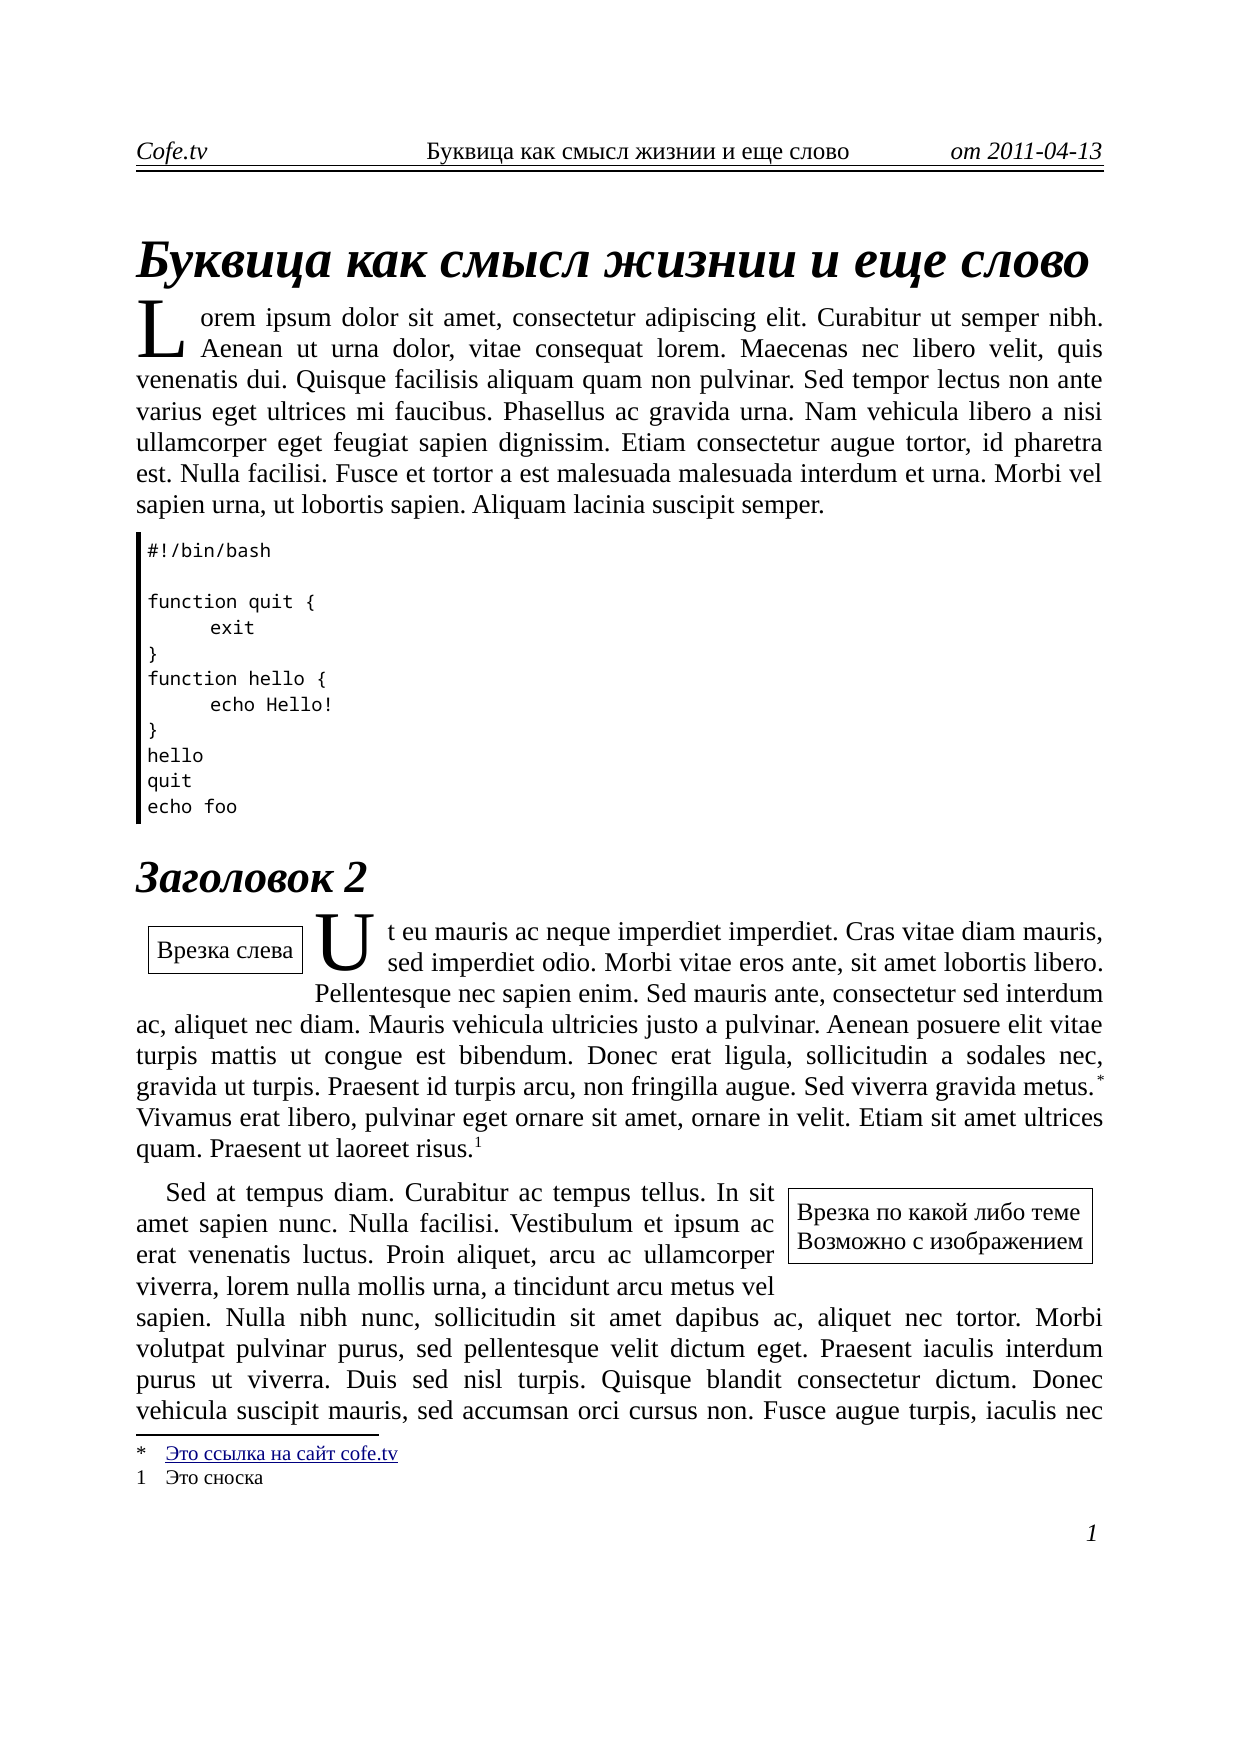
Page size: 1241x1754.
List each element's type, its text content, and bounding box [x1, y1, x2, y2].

text function quit { [141, 589, 1104, 614]
text echo Hello! [141, 691, 1104, 716]
text #!/bin/bash [141, 532, 1104, 563]
text quit [141, 767, 1104, 793]
text } [141, 640, 1104, 665]
text function hello { [141, 665, 1104, 691]
text Sed at tempus diam. Curabitur ac tempus tellus. In sit amet sapien nunc. Nulla facilisi. Vestibulum et ipsum ac erat venenatis luctus. Proin aliquet, arcu ac ullamcorper viverra, lorem nulla mollis urna, a tincidunt arcu metus vel sapien. Nulla nibh nunc, sollicitudin sit amet dapibus ac, aliquet nec tortor. Morbi volutpat pulvinar purus, sed pellentesque velit dictum eget. Praesent iaculis interdum purus ut viverra. Duis sed nisl turpis. Quisque blandit consectetur dictum. Donec vehicula suscipit mauris, sed accumsan orci cursus non. Fusce augue turpis, iaculis nec [136, 1176, 1104, 1425]
text echo foo [141, 793, 1104, 824]
text Врезка слева [157, 935, 293, 964]
text } [141, 716, 1104, 742]
text Врезка по какой либо теме [797, 1197, 1083, 1226]
text exit [141, 614, 1104, 640]
text hello [141, 742, 1104, 767]
text Lorem ipsum dolor sit amet, consectetur adipiscing elit. Curabitur ut semper nibh. Aenean ut urna dolor, vitae consequat lorem. Maecenas nec libero velit, quis venenatis dui. Quisque facilisis aliquam quam non pulvinar. Sed tempor lectus non ante varius eget ultrices mi faucibus. Phasellus ac gravida urna. Nam vehicula libero a nisi ullamcorper eget feugiat sapien dignissim. Etiam consectetur augue tortor, id pharetra est. Nulla facilisi. Fusce et tortor a est malesuada malesuada interdum et urna. Morbi vel sapien urna, ut lobortis sapien. Aliquam lacinia suscipit semper. [136, 301, 1104, 519]
text Ut eu mauris ac neque imperdiet imperdiet. Cras vitae diam mauris, sed imperdiet odio. Morbi vitae eros ante, sit amet lobortis libero. Pellentesque nec sapien enim. Sed mauris ante, consectetur sed interdum ac, aliquet nec diam. Mauris vehicula ultricies justo a pulvinar. Aenean posuere elit vitae turpis mattis ut congue est bibendum. Donec erat ligula, sollicitudin a sodales nec, gravida ut turpis. Praesent id turpis arcu, non fringilla augue. Sed viverra gravida metus. Vivamus erat libero, pulvinar eget ornare sit amet, ornare in velit. Etiam sit amet ultrices quam. Praesent ut laoreet risus. [136, 914, 1104, 1164]
text Это ссылка на сайт cofe.tv [136, 1441, 1104, 1465]
text Это сноска [136, 1465, 1104, 1489]
subtitle Заголовок 2 [136, 849, 1104, 902]
subtitle Буквица как смысл жизнии и еще слово [136, 226, 1104, 289]
text Возможно с изображением [797, 1226, 1083, 1254]
